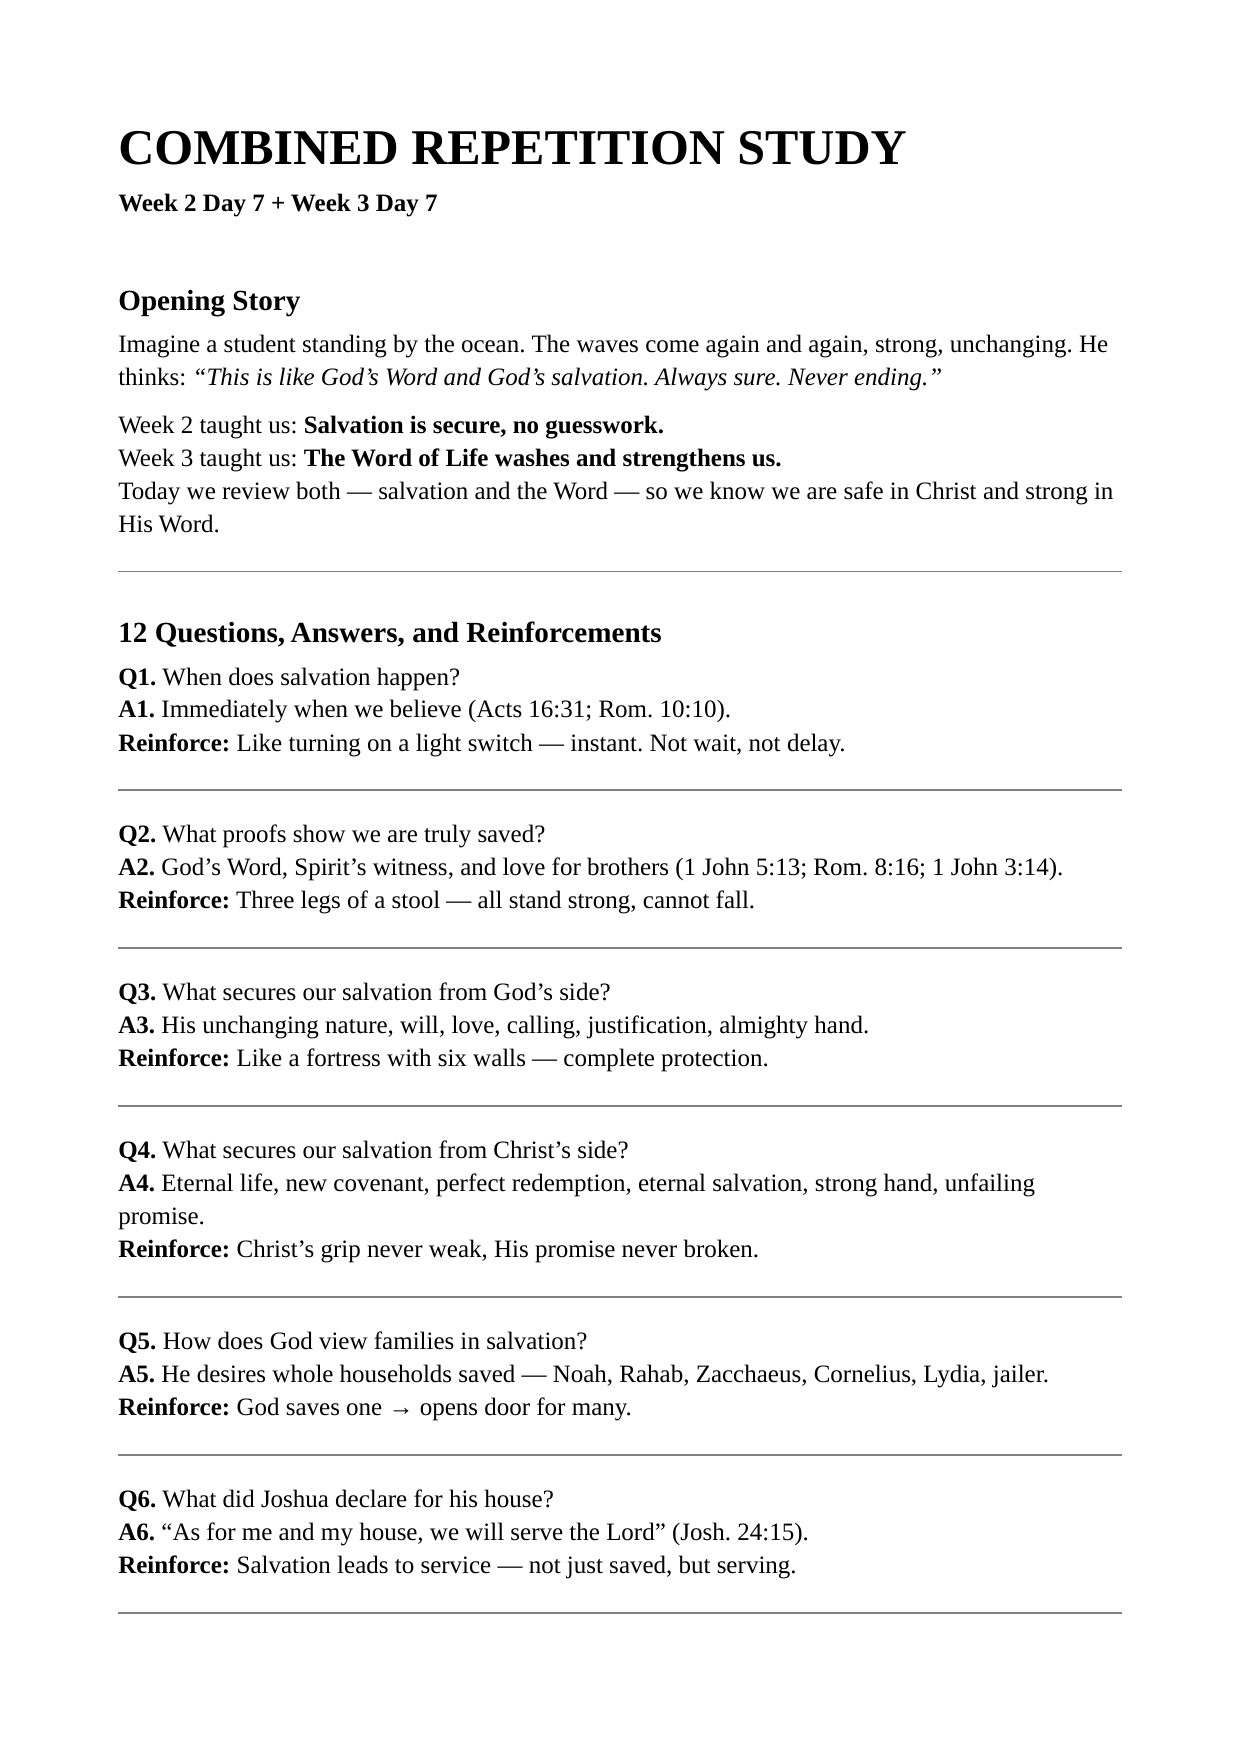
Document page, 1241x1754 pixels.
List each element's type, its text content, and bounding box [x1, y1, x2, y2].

text Week 2 taught us: Salvation is secure, no guesswork. Week 3 taught us: The Word of Life washes and strengthens us. Today we review both — salvation and the Word — so we know we are safe in Christ and strong in His Word. [118, 410, 1122, 538]
subtitle 12 Questions, Answers, and Reinforcements [118, 616, 1122, 649]
subtitle COMBINED REPETITION STUDY [118, 118, 1122, 176]
text Q3. What secures our salvation from God’s side? A3. His unchanging nature, will, love, calling, justification, almighty hand. Reinforce: Like a fortress with six walls — complete protection. [118, 977, 1122, 1072]
text Q1. When does salvation happen? A1. Immediately when we believe (Acts 16:31; Rom. 10:10). Reinforce: Like turning on a light switch — instant. Not wait, not delay. [118, 662, 1122, 756]
text Q2. What proofs show we are truly saved? A2. God’s Word, Spirit’s witness, and love for brothers (1 John 5:13; Rom. 8:16; 1 John 3:14). Reinforce: Three legs of a stool — all stand strong, cannot fall. [118, 819, 1122, 914]
text Week 2 Day 7 + Week 3 Day 7 [118, 188, 1122, 250]
text Q6. What did Joshua declare for his house? A6. “As for me and my house, we will serve the Lord” (Josh. 24:15). Reinforce: Salvation leads to service — not just saved, but serving. [118, 1484, 1122, 1579]
subtitle Opening Story [118, 283, 1122, 317]
text Q4. What secures our salvation from Christ’s side? A4. Eternal life, new covenant, perfect redemption, eternal salvation, strong hand, unfailing promise. Reinforce: Christ’s grip never weak, His promise never broken. [118, 1135, 1122, 1263]
text Q5. How does God view families in salvation? A5. He desires whole households saved — Noah, Rahab, Zacchaeus, Cornelius, Lydia, jailer. Reinforce: God saves one → opens door for many. [118, 1326, 1122, 1421]
text Imagine a student standing by the ocean. The waves come again and again, strong, unchanging. He thinks: “This is like God’s Word and God’s salvation. Always sure. Never ending.” [118, 329, 1122, 391]
